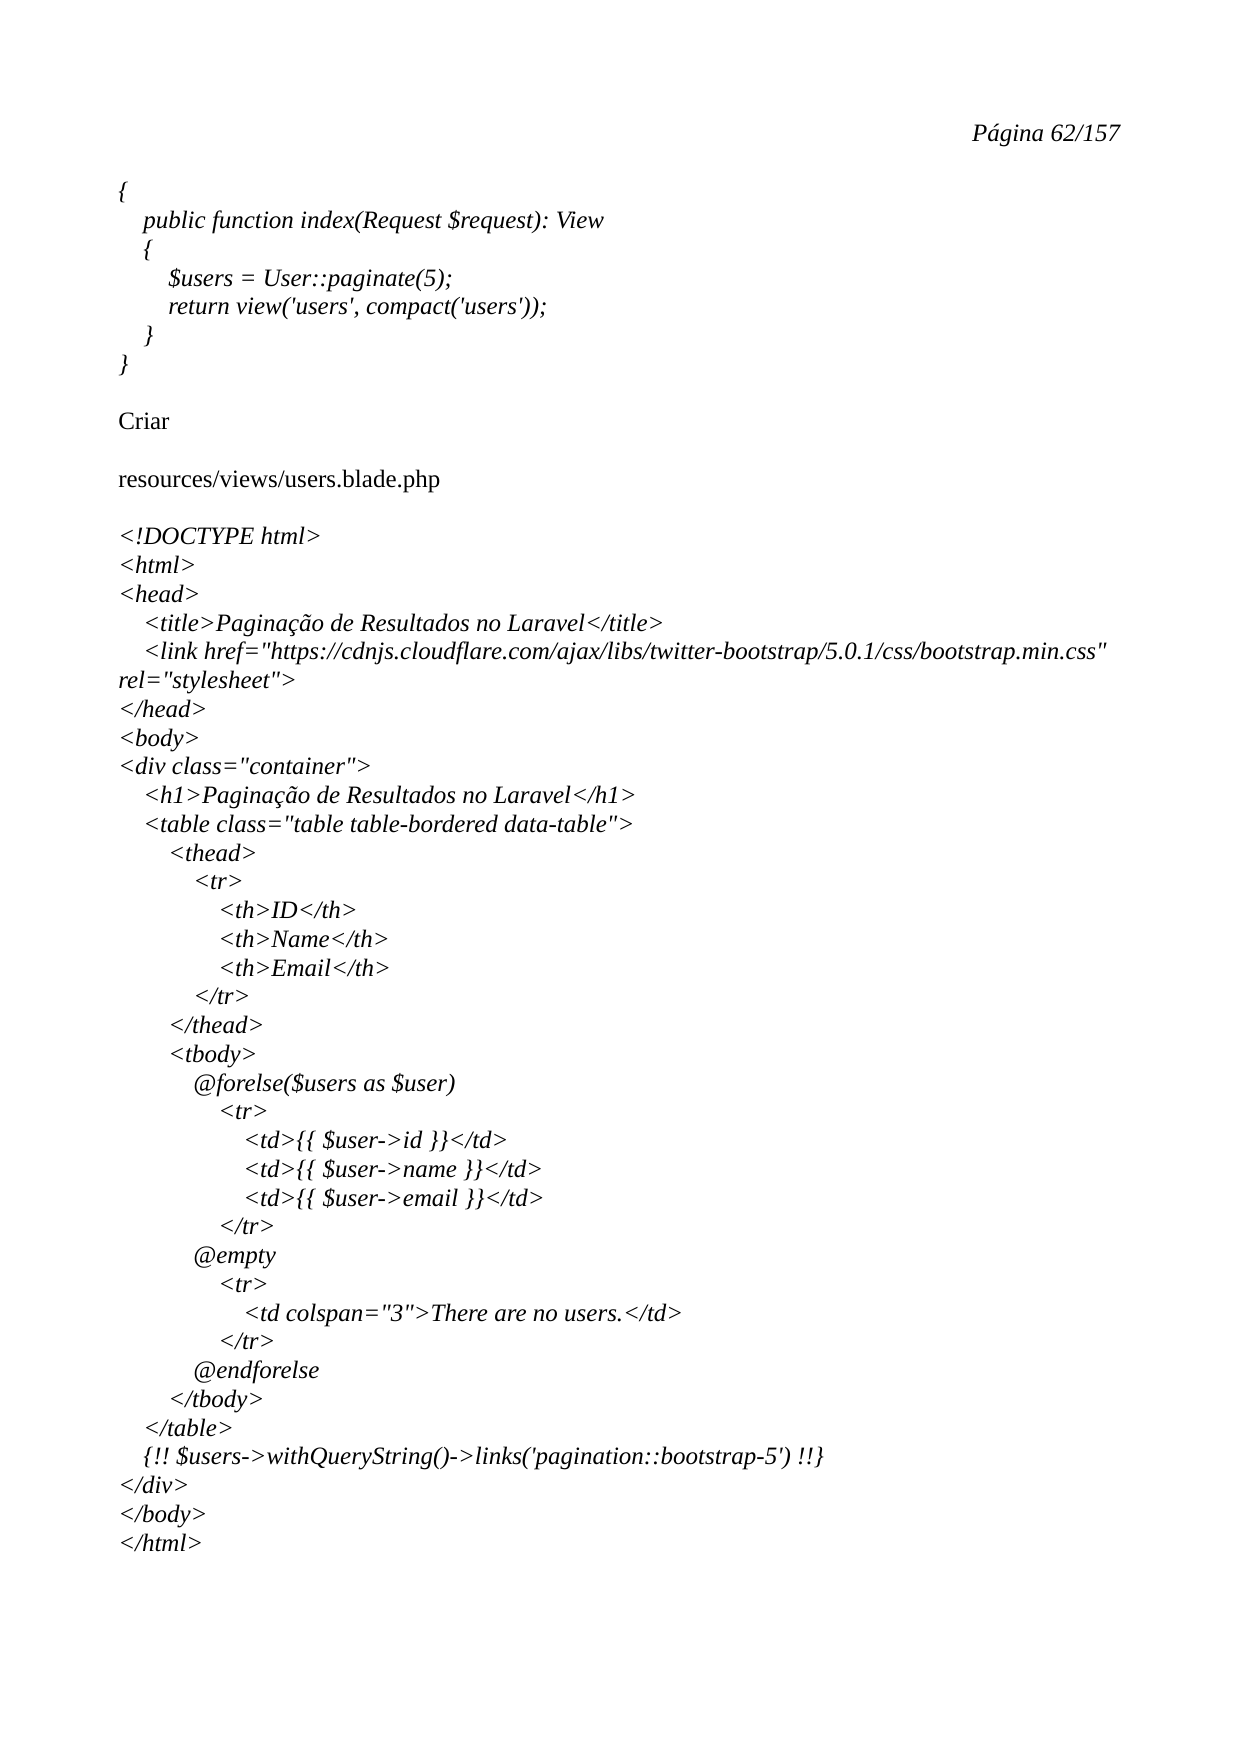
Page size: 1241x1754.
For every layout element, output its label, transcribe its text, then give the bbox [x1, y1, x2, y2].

text <td colspan="3">There are no users.</td> [118, 1298, 1122, 1326]
text <tr> [118, 866, 1122, 895]
text @empty [118, 1240, 1122, 1269]
text @forelse($users as $user) [118, 1068, 1122, 1096]
text <thead> [118, 838, 1122, 866]
text </thead> [118, 1010, 1122, 1039]
text {!! $users->withQueryString()->links('pagination::bootstrap-5') !!} [118, 1441, 1122, 1470]
text </table> [118, 1413, 1122, 1441]
text { [118, 176, 1122, 205]
text <th>Name</th> [118, 924, 1122, 953]
text <!DOCTYPE html> [118, 521, 1122, 550]
text <body> [118, 723, 1122, 751]
text $users = User::paginate(5); [118, 263, 1122, 291]
text <html> [118, 550, 1122, 579]
text <td>{{ $user->name }}</td> [118, 1154, 1122, 1183]
text <tr> [118, 1269, 1122, 1298]
text public function index(Request $request): View [118, 205, 1122, 234]
text <h1>Paginação de Resultados no Laravel</h1> [118, 780, 1122, 809]
text return view('users', compact('users')); [118, 291, 1122, 320]
text <title>Paginação de Resultados no Laravel</title> [118, 608, 1122, 636]
text </tr> [118, 1211, 1122, 1240]
text </body> [118, 1499, 1122, 1528]
text <td>{{ $user->email }}</td> [118, 1183, 1122, 1211]
text } [118, 320, 1122, 349]
text </div> [118, 1470, 1122, 1499]
text <link href="https://cdnjs.cloudflare.com/ajax/libs/twitter-bootstrap/5.0.1/css/bootstrap.min.css" rel="stylesheet"> [118, 636, 1122, 694]
text <head> [118, 579, 1122, 608]
text { [118, 234, 1122, 263]
text </html> [118, 1528, 1122, 1556]
text <div class="container"> [118, 751, 1122, 780]
text <tr> [118, 1096, 1122, 1125]
text Criar [118, 406, 1122, 435]
text } [118, 349, 1122, 378]
text </tr> [118, 981, 1122, 1010]
text @endforelse [118, 1355, 1122, 1384]
text <tbody> [118, 1039, 1122, 1068]
text <th>ID</th> [118, 895, 1122, 924]
text </tbody> [118, 1384, 1122, 1413]
text </tr> [118, 1326, 1122, 1355]
text <td>{{ $user->id }}</td> [118, 1125, 1122, 1154]
text resources/views/users.blade.php [118, 464, 1122, 493]
text </head> [118, 694, 1122, 723]
text <table class="table table-bordered data-table"> [118, 809, 1122, 838]
text <th>Email</th> [118, 953, 1122, 981]
